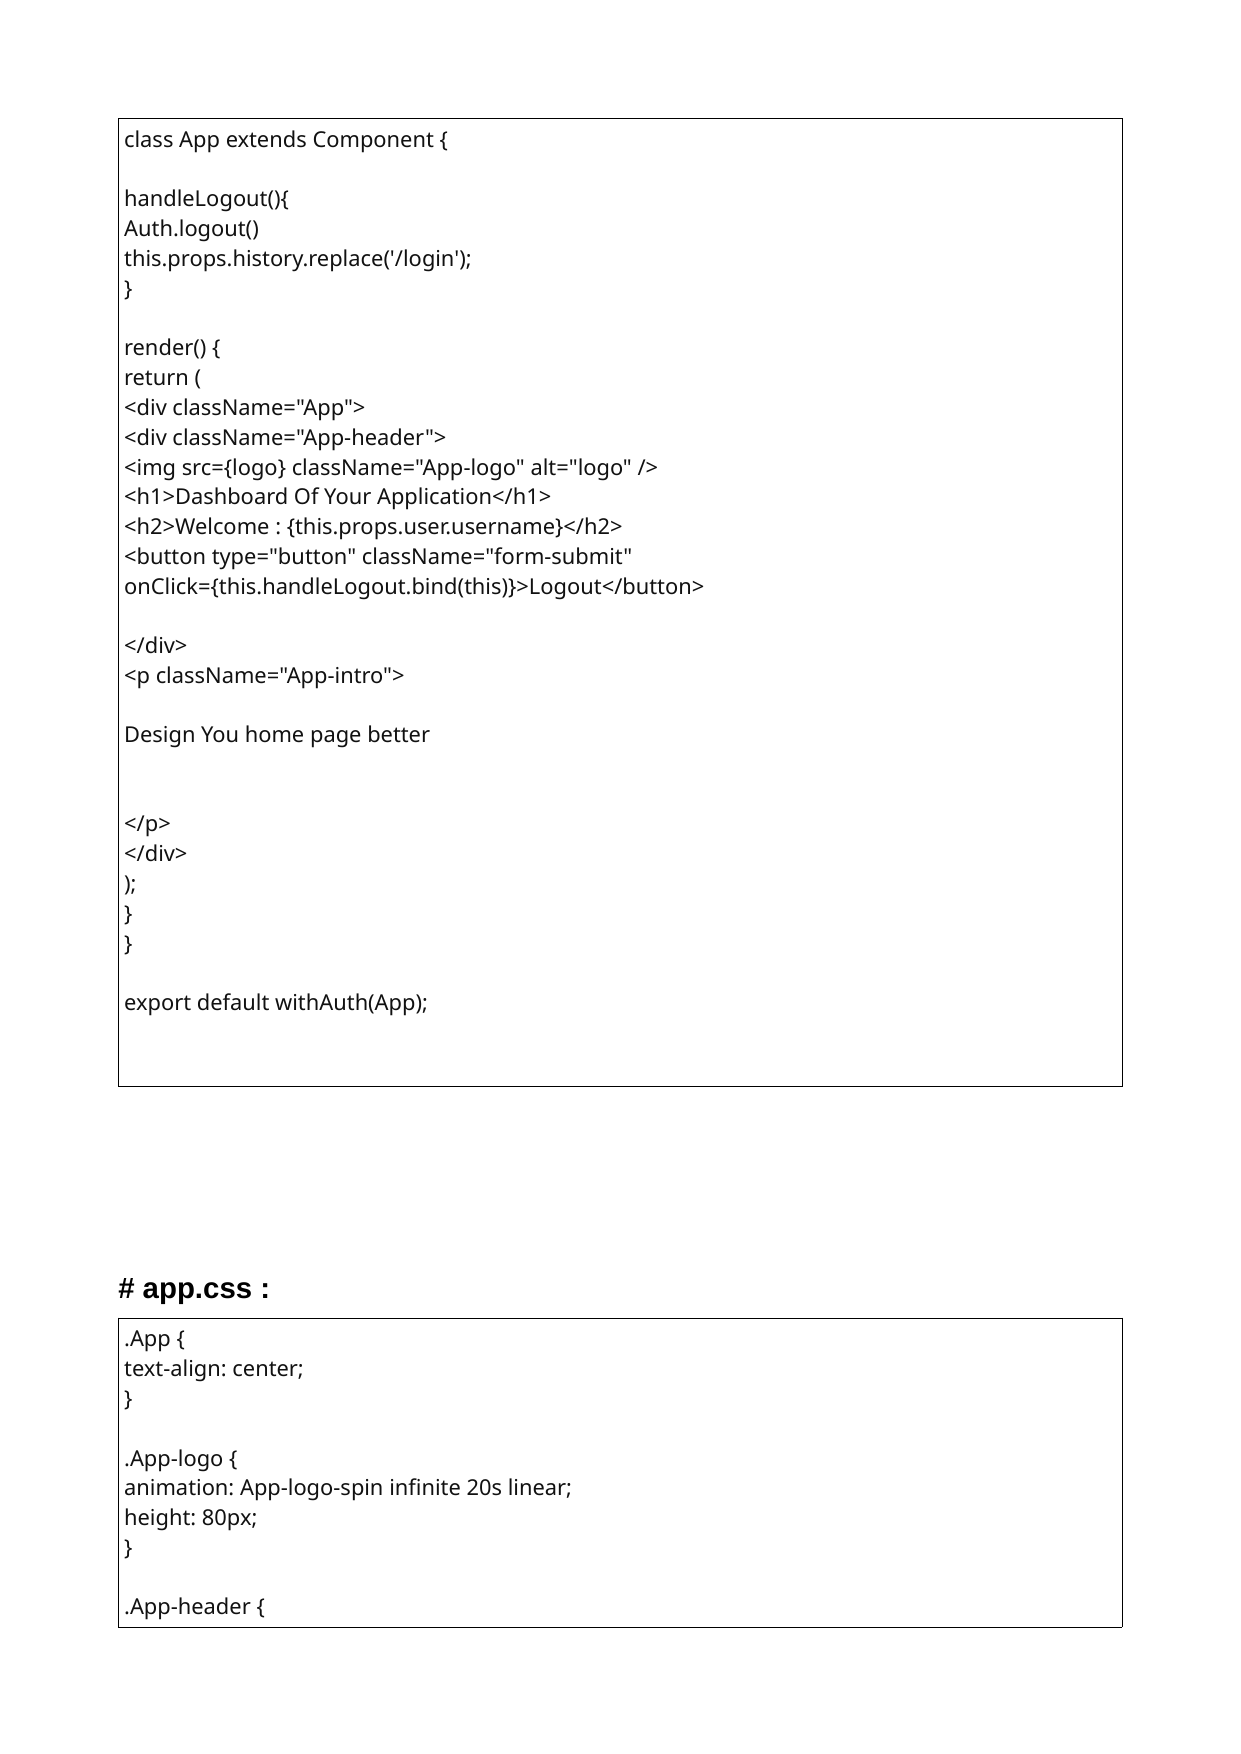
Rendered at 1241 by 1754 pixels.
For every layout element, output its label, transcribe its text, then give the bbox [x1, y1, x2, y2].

table_header .App { text-align: center; } .App-logo { animation: App-logo-spin infinite 20s linear; height: 80px; } .App-header { [119, 1319, 1122, 1627]
subtitle # app.css : [118, 1271, 1122, 1305]
table_header class App extends Component { handleLogout(){ Auth.logout() this.props.history.replace('/login'); } render() { return ( <div className="App"> <div className="App-header"> <img src={logo} className="App-logo" alt="logo" /> <h1>Dashboard Of Your Application</h1> <h2>Welcome : {this.props.user.username}</h2> <button type="button" className="form-submit" onClick={this.handleLogout.bind(this)}>Logout</button> </div> <p className="App-intro"> Design You home page better </p> </div> ); } } export default withAuth(App); [119, 119, 1122, 1086]
